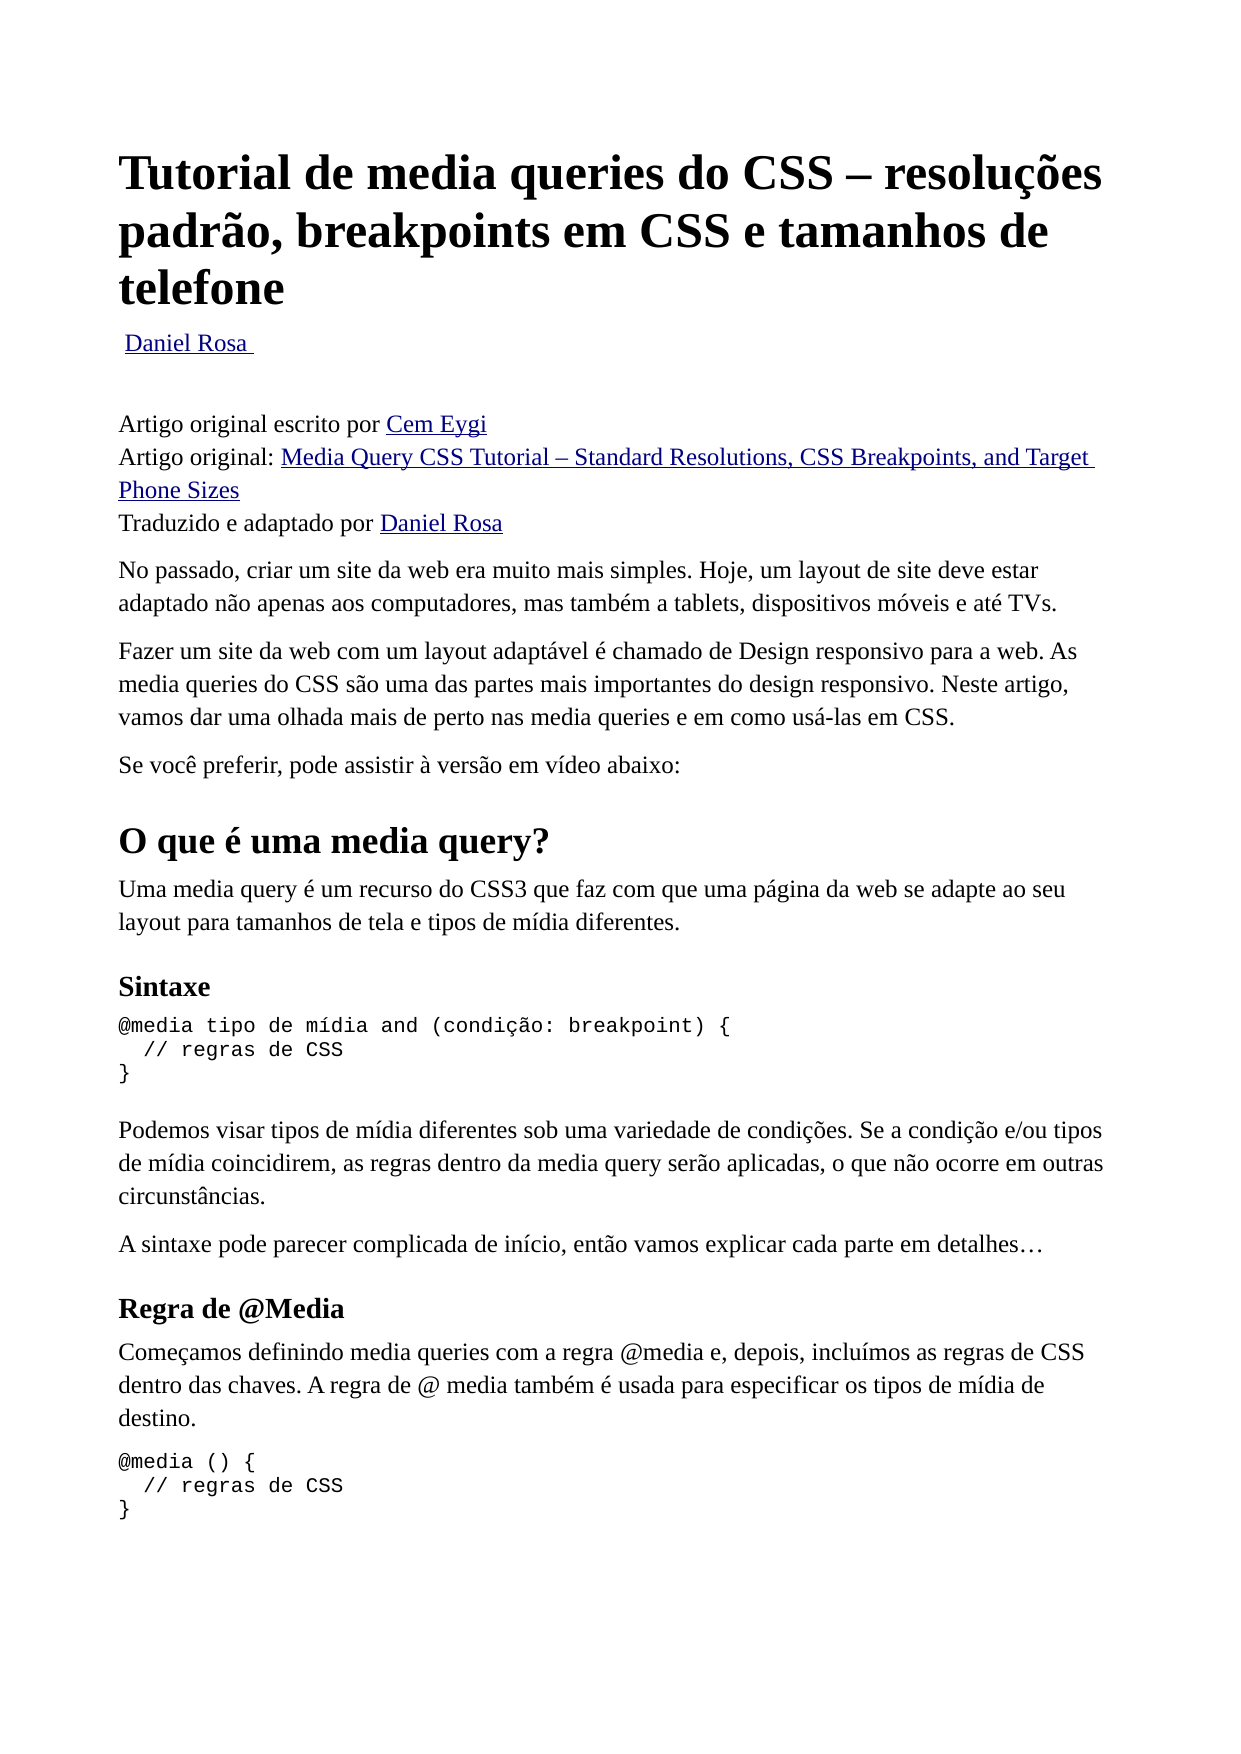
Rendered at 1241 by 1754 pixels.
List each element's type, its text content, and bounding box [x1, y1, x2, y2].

text Começamos definindo media queries com a regra @media e, depois, incluímos as regras de CSS dentro das chaves. A regra de @ media também é usada para especificar os tipos de mídia de destino. [118, 1337, 1122, 1432]
text // regras de CSS [118, 1474, 1122, 1498]
text } [118, 1498, 1122, 1522]
text Uma media query é um recurso do CSS3 que faz com que uma página da web se adapte ao seu layout para tamanhos de tela e tipos de mídia diferentes. [118, 874, 1122, 936]
subtitle Sintaxe [118, 969, 1122, 1002]
text No passado, criar um site da web era muito mais simples. Hoje, um layout de site deve estar adaptado não apenas aos computadores, mas também a tablets, dispositivos móveis e até TVs. [118, 555, 1122, 617]
text Se você preferir, pode assistir à versão em vídeo abaixo: [118, 750, 1122, 778]
text @media tipo de mídia and (condição: breakpoint) { [118, 1015, 1122, 1039]
subtitle Tutorial de media queries do CSS – resoluções padrão, breakpoints em CSS e tamanhos de telefone [118, 143, 1122, 316]
text // regras de CSS [118, 1039, 1122, 1062]
subtitle Regra de @Media [118, 1291, 1122, 1325]
text Daniel Rosa [118, 328, 1122, 357]
text @media () { [118, 1451, 1122, 1474]
text } [118, 1062, 1122, 1086]
text A sintaxe pode parecer complicada de início, então vamos explicar cada parte em detalhes… [118, 1229, 1122, 1258]
text Fazer um site da web com um layout adaptável é chamado de Design responsivo para a web. As media queries do CSS são uma das partes mais importantes do design responsivo. Neste artigo, vamos dar uma olhada mais de perto nas media queries e em como usá-las em CSS. [118, 636, 1122, 731]
text Podemos visar tipos de mídia diferentes sob uma variedade de condições. Se a condição e/ou tipos de mídia coincidirem, as regras dentro da media query serão aplicadas, o que não ocorre em outras circunstâncias. [118, 1115, 1122, 1210]
subtitle O que é uma media query? [118, 818, 1122, 861]
text Artigo original escrito por Cem Eygi Artigo original: Media Query CSS Tutorial – Standard Resolutions, CSS Breakpoints, and Target Phone Sizes Traduzido e adaptado por Daniel Rosa [118, 409, 1122, 537]
